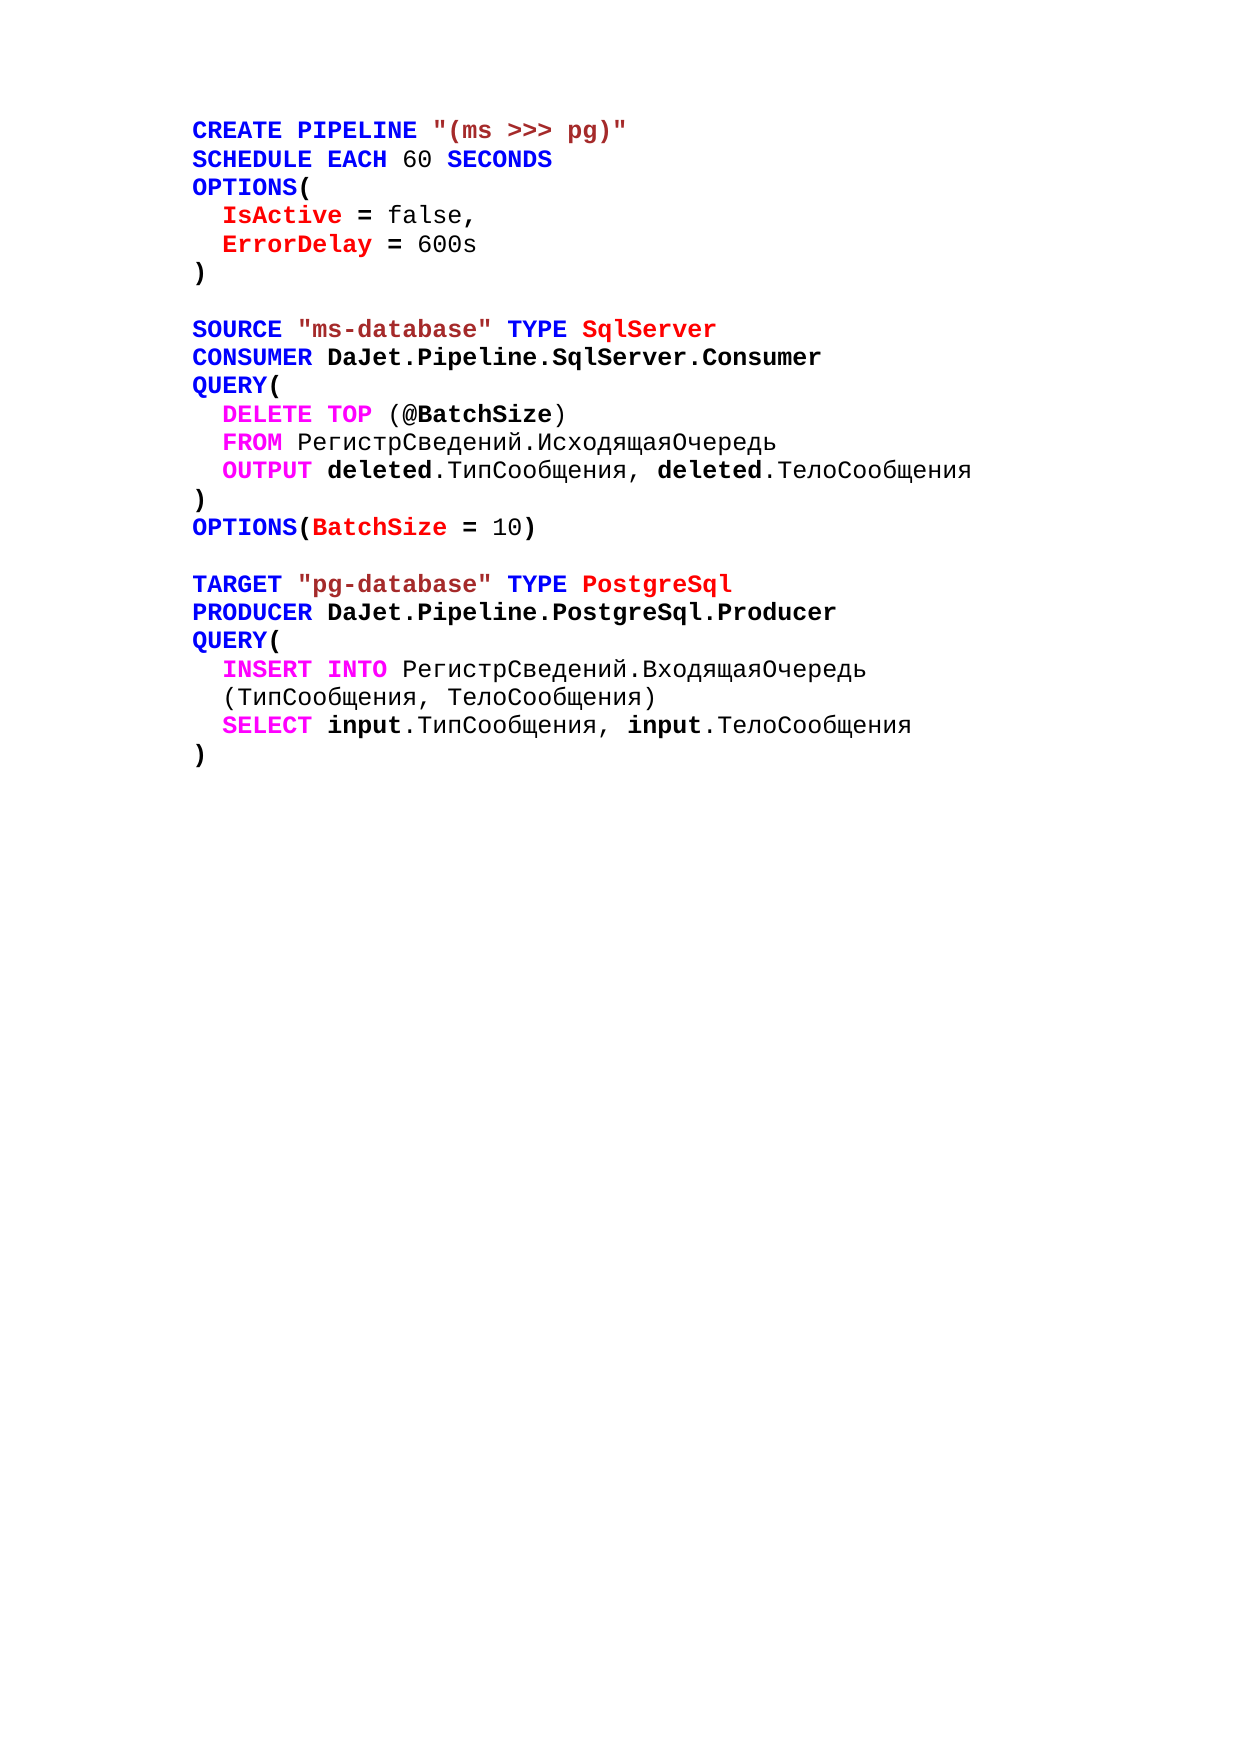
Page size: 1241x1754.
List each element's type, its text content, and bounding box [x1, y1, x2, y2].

text QUERY( [192, 628, 1122, 656]
text INSERT INTO РегистрСведений.ВходящаяОчередь [192, 656, 1122, 685]
text OUTPUT deleted.ТипСообщения, deleted.ТелоСообщения [192, 458, 1122, 486]
text SCHEDULE EACH 60 SECONDS [192, 146, 1122, 175]
text TARGET "pg-database" TYPE PostgreSql [192, 571, 1122, 600]
text PRODUCER DaJet.Pipeline.PostgreSql.Producer [192, 600, 1122, 628]
text DELETE TOP (@BatchSize) [192, 401, 1122, 430]
text ) [192, 486, 1122, 515]
text SOURCE "ms-database" TYPE SqlServer [192, 316, 1122, 345]
text ErrorDelay = 600s [192, 231, 1122, 260]
text (ТипСообщения, ТелоСообщения) [192, 685, 1122, 713]
text CONSUMER DaJet.Pipeline.SqlServer.Consumer [192, 345, 1122, 373]
text FROM РегистрСведений.ИсходящаяОчередь [192, 430, 1122, 458]
text SELECT input.ТипСообщения, input.ТелоСообщения [192, 713, 1122, 741]
text OPTIONS(BatchSize = 10) [192, 515, 1122, 543]
text CREATE PIPELINE "(ms >>> pg)" [192, 118, 1122, 146]
text IsActive = false, [192, 203, 1122, 231]
text OPTIONS( [192, 175, 1122, 203]
text QUERY( [192, 373, 1122, 401]
text ) [192, 741, 1122, 770]
text ) [192, 260, 1122, 288]
